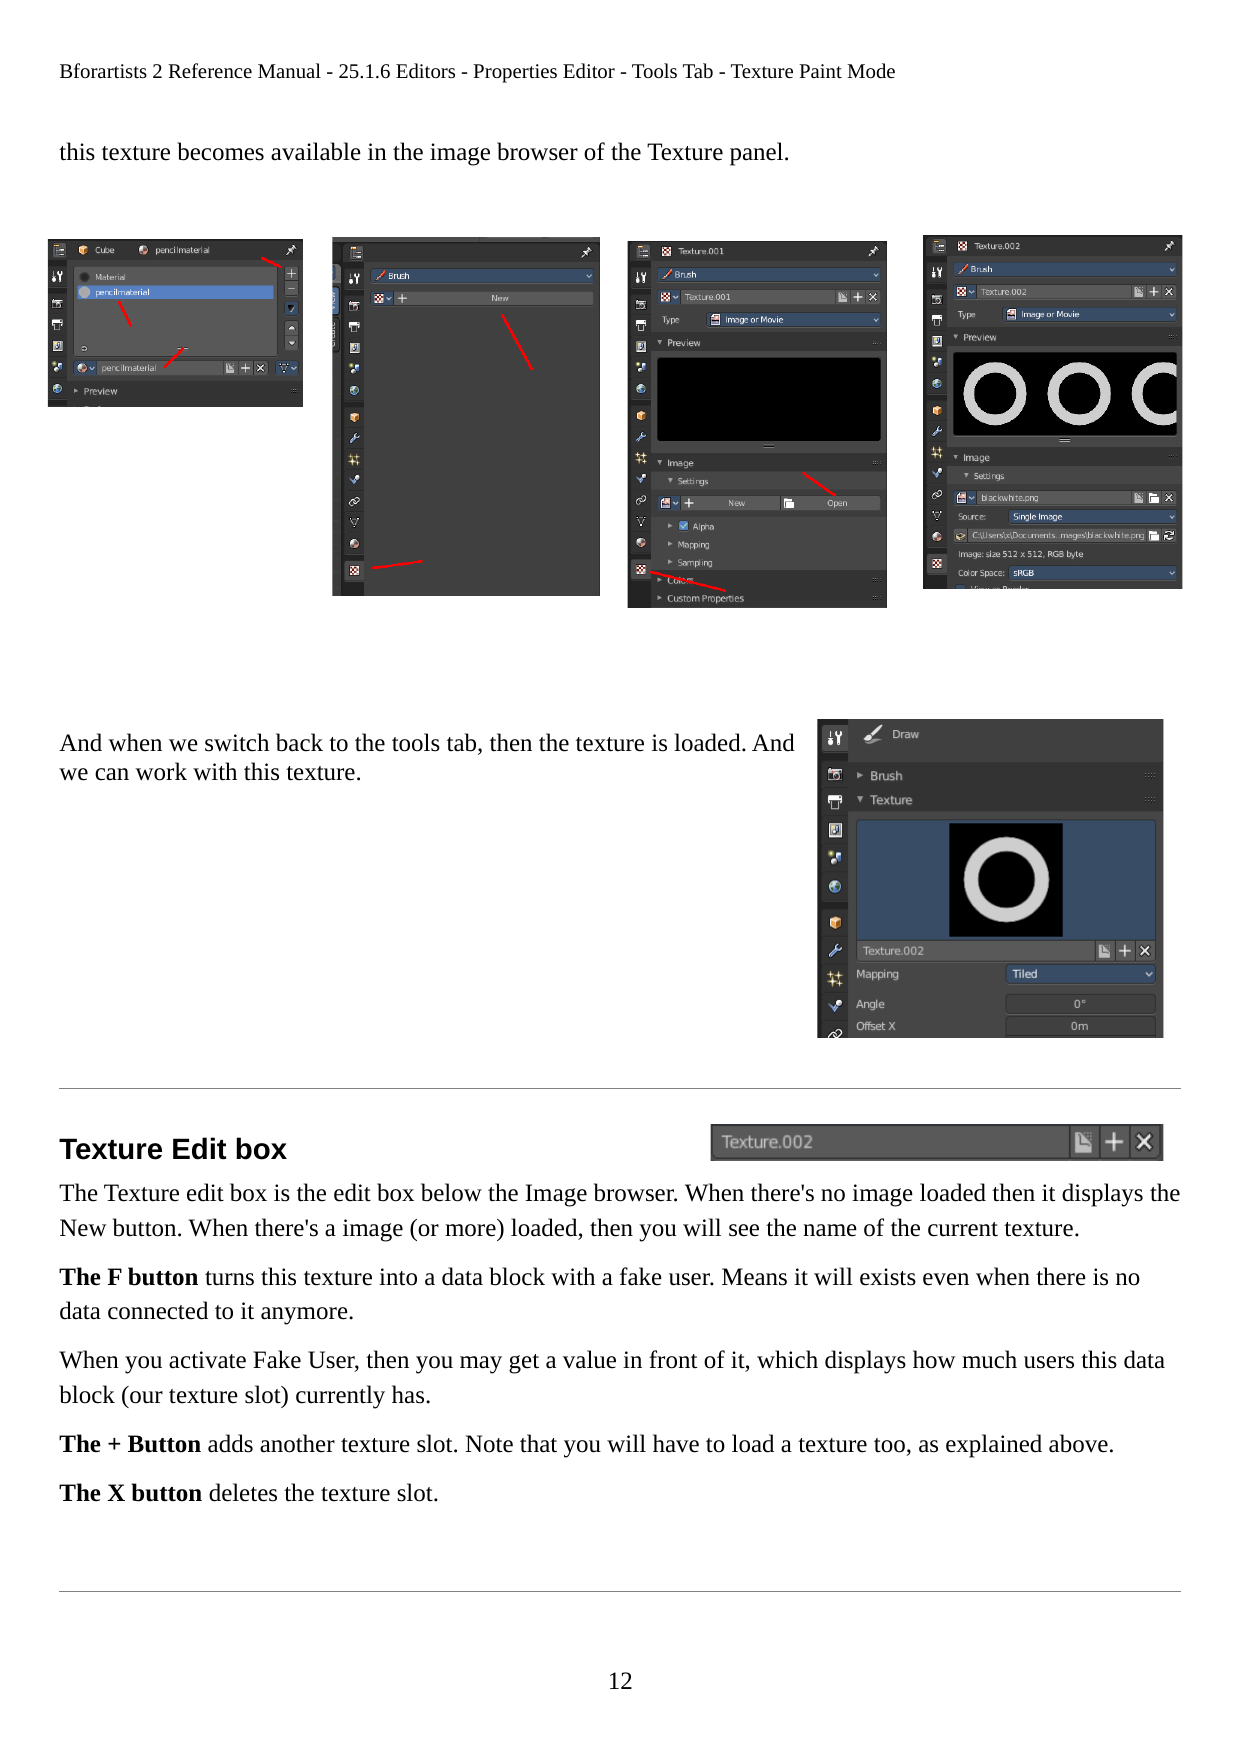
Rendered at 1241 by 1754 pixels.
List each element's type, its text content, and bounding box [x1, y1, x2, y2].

picture [817, 719, 1164, 1038]
text this texture becomes available in the image browser of the Texture panel. [59, 137, 1181, 165]
picture [923, 235, 1183, 589]
picture [710, 1124, 1164, 1161]
picture [47, 239, 303, 407]
text The X button deletes the texture slot. [59, 1478, 1181, 1507]
picture [332, 237, 600, 596]
text And when we switch back to the tools tab, then the texture is loaded. And we can work with this texture. [59, 728, 817, 786]
picture [627, 241, 887, 608]
subtitle Texture Edit box [59, 1132, 1181, 1166]
text The F button turns this texture into a data block with a fake user. Means it will exists even when there is no data connected to it anymore. [59, 1262, 1181, 1325]
text The + Button adds another texture slot. Note that you will have to load a texture too, as explained above. [59, 1429, 1181, 1458]
text When you activate Fake User, then you may get a value in front of it, which displays how much users this data block (our texture slot) currently has. [59, 1345, 1181, 1409]
text The Texture edit box is the edit box below the Image browser. When there's no image loaded then it displays the New button. When there's a image (or more) loaded, then you will see the name of the current texture. [59, 1178, 1181, 1242]
